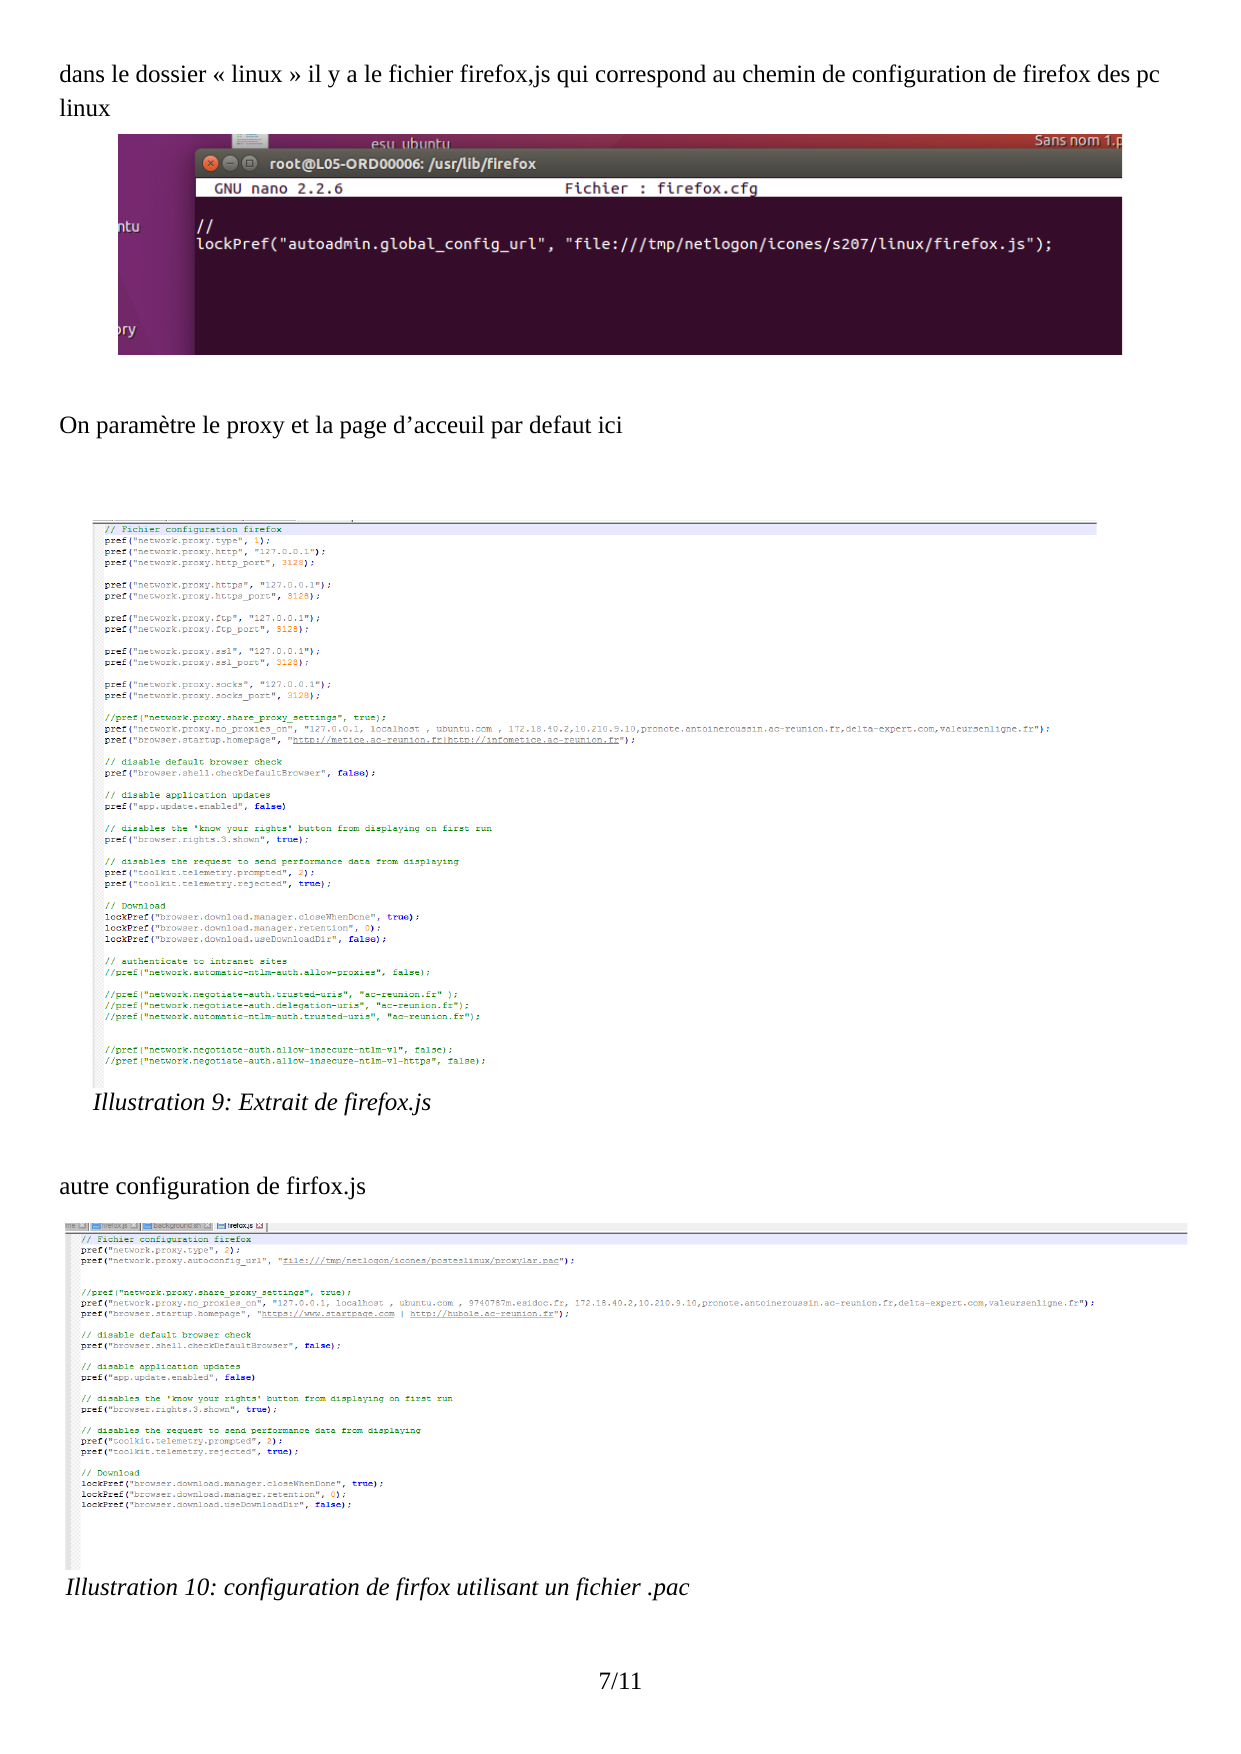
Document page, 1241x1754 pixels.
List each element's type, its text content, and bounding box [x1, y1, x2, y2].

text Illustration 10: configuration de firfox utilisant un fichier .pac [65, 1570, 1187, 1601]
picture [65, 1223, 1188, 1570]
text [65, 1211, 1187, 1223]
text autre configuration de firfox.js [59, 1171, 1181, 1199]
text Illustration 9: Extrait de firefox.js [93, 1088, 1097, 1116]
text dans le dossier « linux » il y a le fichier firefox,js qui correspond au chemin de configuration de firefox des pc linux [59, 59, 1181, 122]
picture [92, 520, 1097, 1088]
picture [118, 134, 1123, 355]
text On paramètre le proxy et la page d’acceuil par defaut ici [59, 410, 1181, 438]
